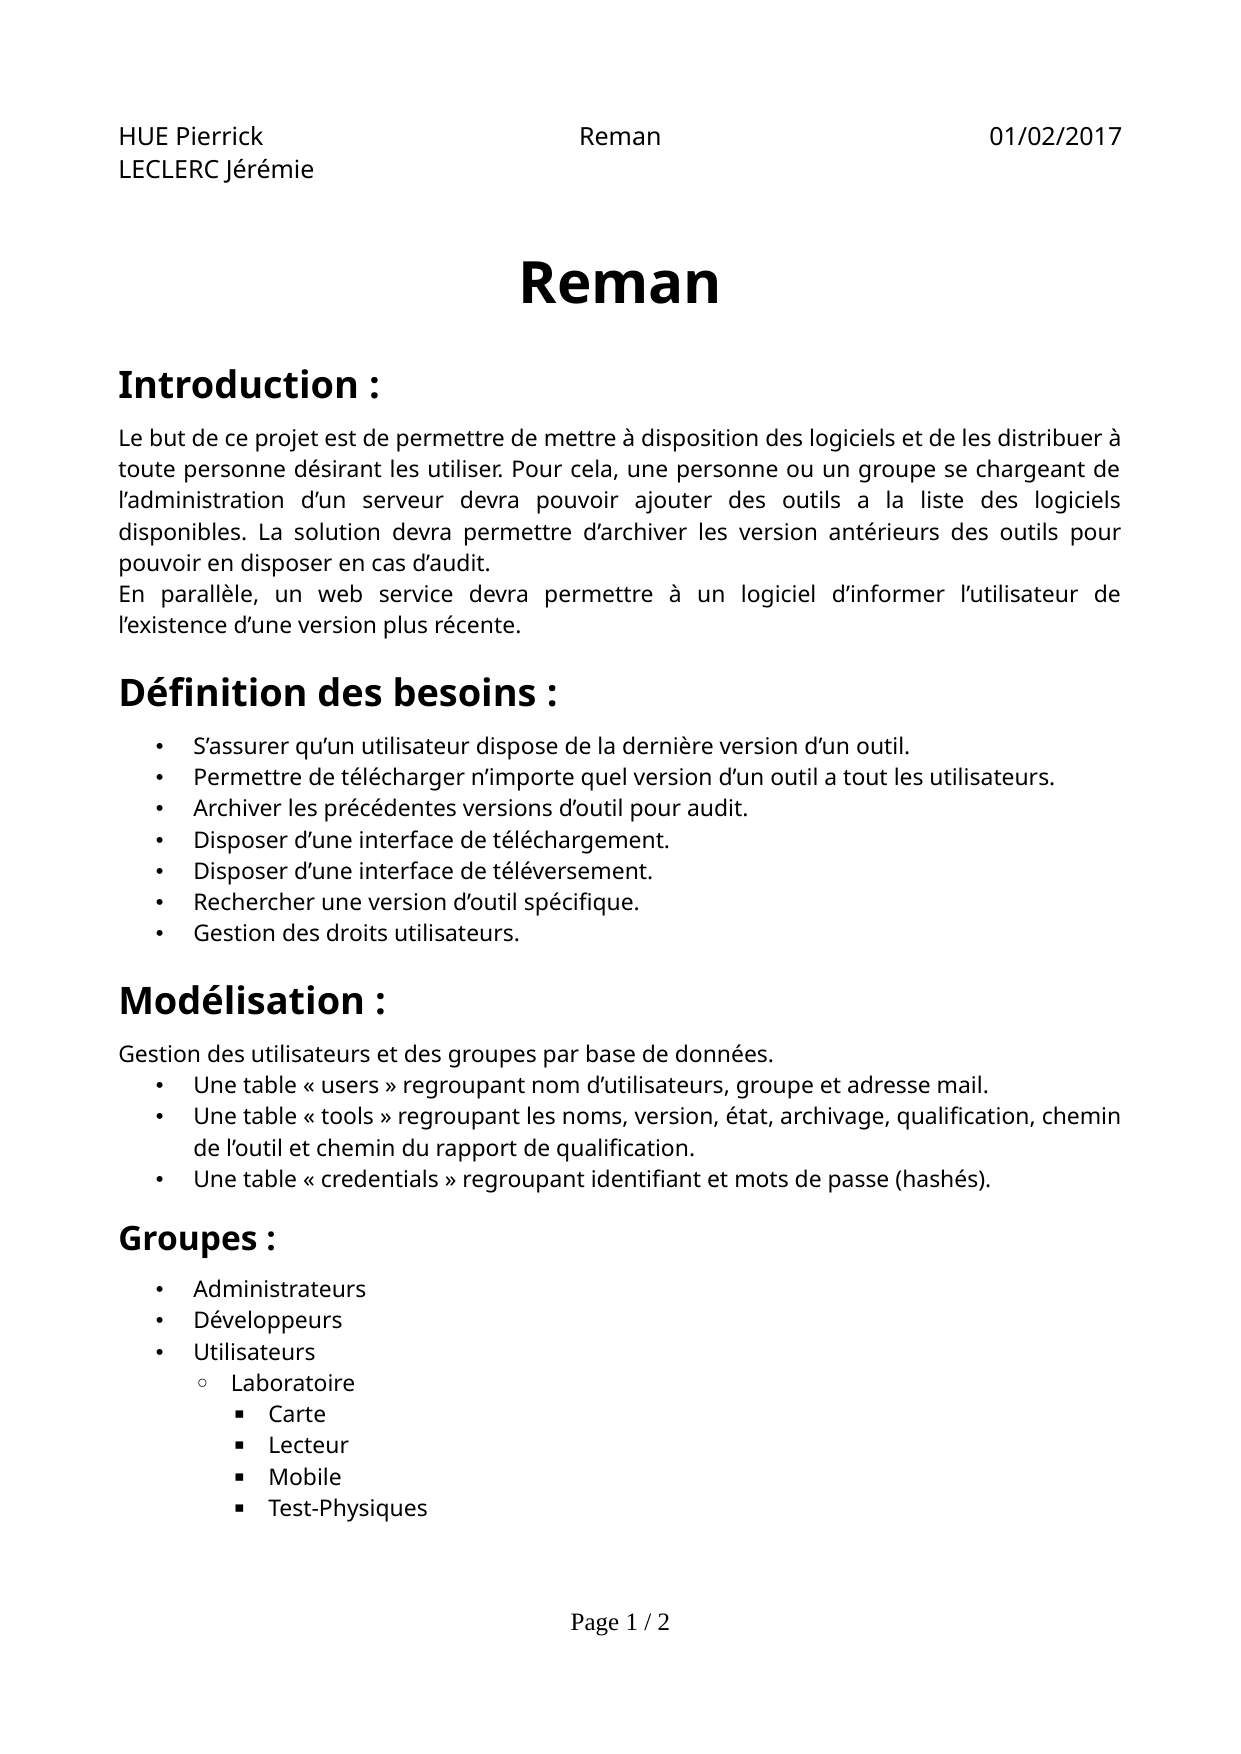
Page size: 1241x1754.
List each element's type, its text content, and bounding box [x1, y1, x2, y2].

list Une table « credentials » regroupant identifiant et mots de passe (hashés). [156, 1163, 1122, 1194]
list Archiver les précédentes versions d’outil pour audit. [156, 792, 1122, 823]
list Une table « tools » regroupant les noms, version, état, archivage, qualification, chemin de l’outil et chemin du rapport de qualification. [156, 1100, 1122, 1163]
list Test-Physiques [231, 1492, 1122, 1523]
subtitle Introduction : [118, 358, 1122, 409]
text En parallèle, un web service devra permettre à un logiciel d’informer l’utilisateur de l’existence d’une version plus récente. [118, 578, 1122, 641]
list Administrateurs [156, 1273, 1122, 1304]
list Développeurs [156, 1304, 1122, 1336]
list Disposer d’une interface de téléchargement. [156, 823, 1122, 855]
list Rechercher une version d’outil spécifique. [156, 886, 1122, 917]
list Laboratoire [193, 1367, 1122, 1398]
list Carte [231, 1398, 1122, 1429]
list S’assurer qu’un utilisateur dispose de la dernière version d’un outil. [156, 730, 1122, 761]
list Lecteur [231, 1429, 1122, 1461]
list Utilisateurs [156, 1336, 1122, 1367]
subtitle Groupes : [118, 1215, 1122, 1261]
subtitle Définition des besoins : [118, 666, 1122, 717]
text Le but de ce projet est de permettre de mettre à disposition des logiciels et de les distribuer à toute personne désirant les utiliser. Pour cela, une personne ou un groupe se chargeant de l’administration d’un serveur devra pouvoir ajouter des outils a la liste des logiciels disponibles. La solution devra permettre d’archiver les version antérieurs des outils pour pouvoir en disposer en cas d’audit. [118, 422, 1122, 578]
list Gestion des droits utilisateurs. [156, 917, 1122, 948]
list Mobile [231, 1461, 1122, 1492]
list Une table « users » regroupant nom d’utilisateurs, groupe et adresse mail. [156, 1069, 1122, 1100]
list Disposer d’une interface de téléversement. [156, 855, 1122, 886]
text Gestion des utilisateurs et des groupes par base de données. [118, 1038, 1122, 1069]
list Permettre de télécharger n’importe quel version d’un outil a tout les utilisateurs. [156, 761, 1122, 792]
subtitle Modélisation : [118, 973, 1122, 1025]
title Reman [118, 241, 1122, 320]
